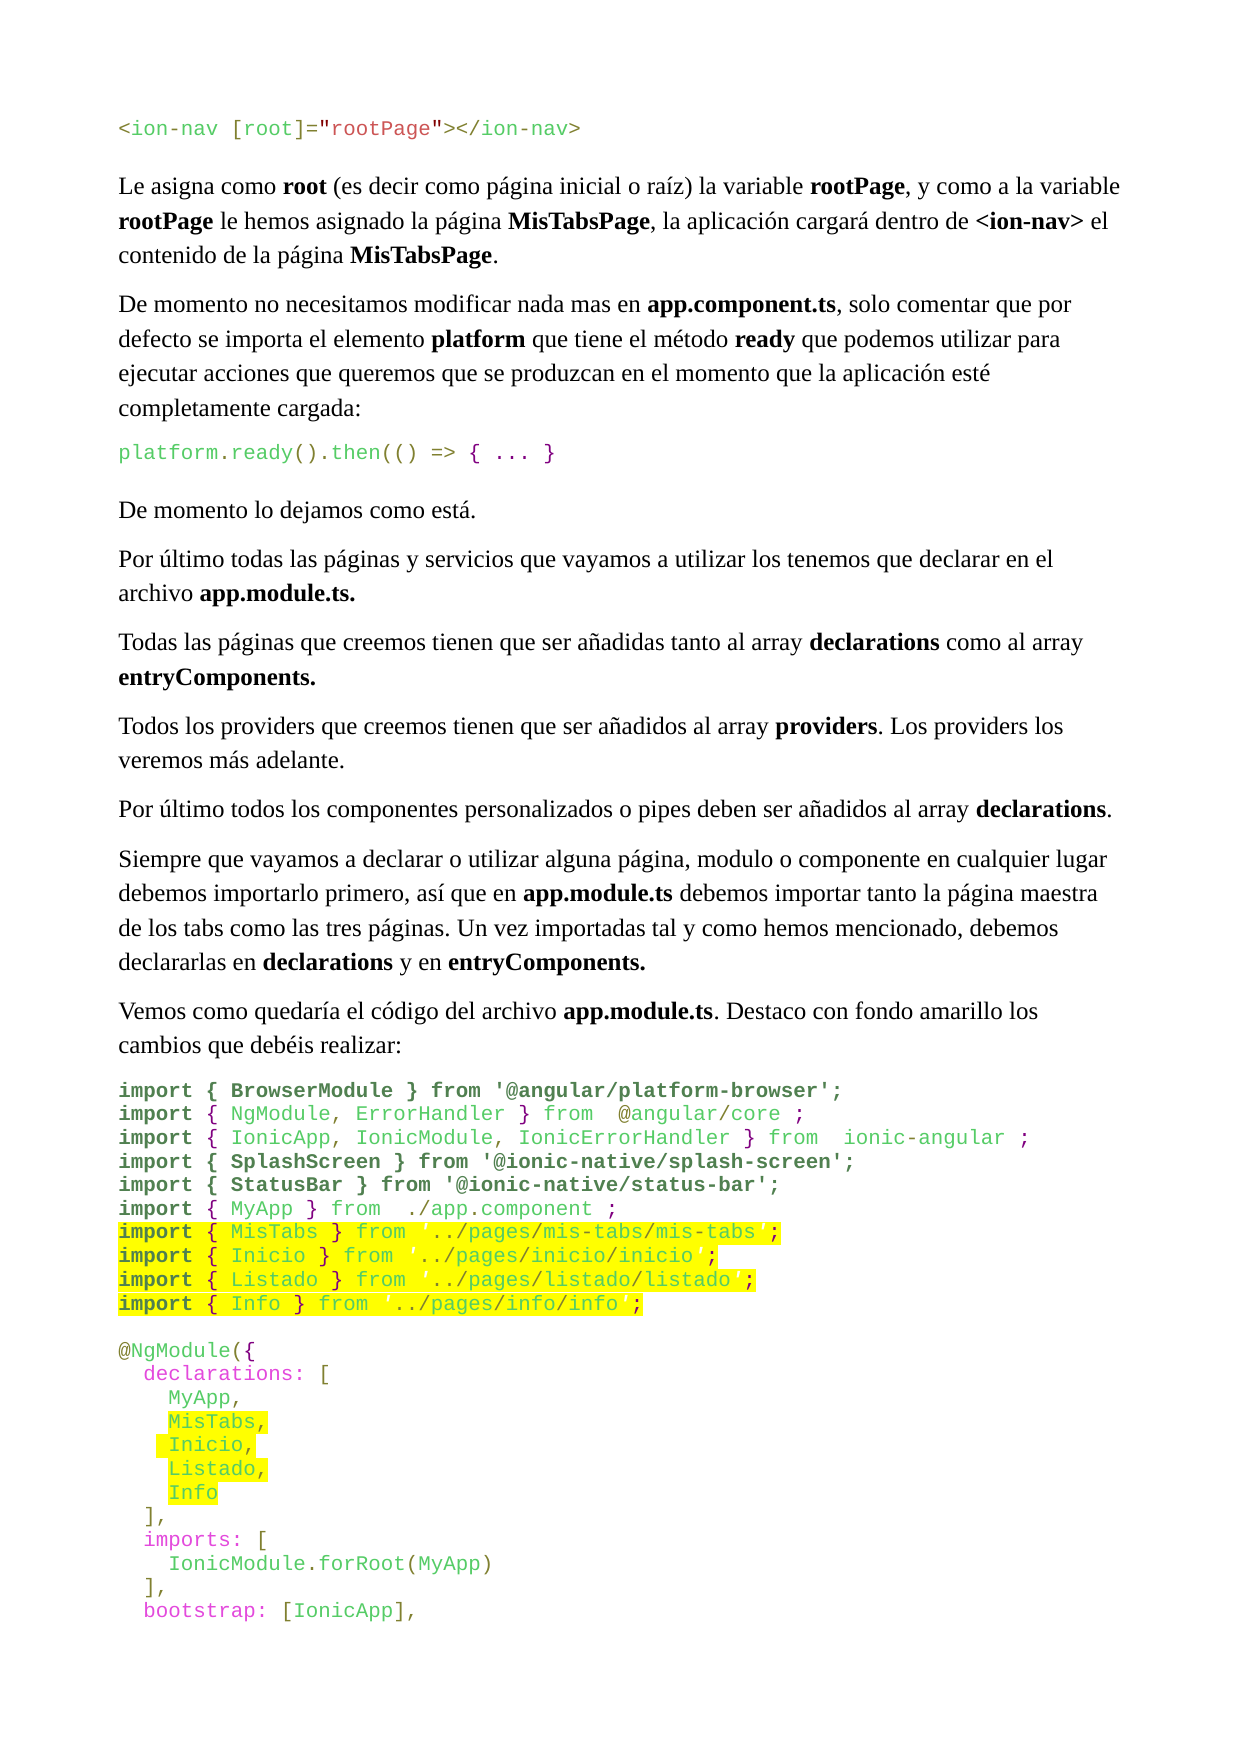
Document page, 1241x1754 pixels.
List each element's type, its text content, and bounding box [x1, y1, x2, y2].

text import { Info } from '../pages/info/info'; [118, 1292, 1122, 1316]
text import { MisTabs } from '../pages/mis-tabs/mis-tabs'; [118, 1222, 1122, 1245]
text Inicio, [118, 1434, 1122, 1458]
text Le asigna como root (es decir como página inicial o raíz) la variable rootPage, y como a la variable rootPage le hemos asignado la página MisTabsPage, la aplicación cargará dentro de <ion-nav> el contenido de la página MisTabsPage. [118, 171, 1122, 269]
text <ion-nav [root]="rootPage"></ion-nav> [118, 118, 1122, 142]
text De momento lo dejamos como está. [118, 495, 1122, 524]
text Vemos como quedaría el código del archivo app.module.ts. Destaco con fondo amarillo los cambios que debéis realizar: [118, 996, 1122, 1059]
text Todas las páginas que creemos tienen que ser añadidas tanto al array declarations como al array entryComponents. [118, 627, 1122, 691]
text import { Listado } from '../pages/listado/listado'; [118, 1269, 1122, 1292]
text Todos los providers que creemos tienen que ser añadidos al array providers. Los providers los veremos más adelante. [118, 711, 1122, 774]
text declarations: [ [118, 1363, 1122, 1387]
text import { BrowserModule } from '@angular/platform-browser'; [118, 1080, 1122, 1103]
text Por último todas las páginas y servicios que vayamos a utilizar los tenemos que declarar en el archivo app.module.ts. [118, 544, 1122, 607]
text import { MyApp } from './app.component'; [118, 1198, 1122, 1222]
text Por último todos los componentes personalizados o pipes deben ser añadidos al array declarations. [118, 794, 1122, 823]
text Siempre que vayamos a declarar o utilizar alguna página, modulo o componente en cualquier lugar debemos importarlo primero, así que en app.module.ts debemos importar tanto la página maestra de los tabs como las tres páginas. Un vez importadas tal y como hemos mencionado, debemos declararlas en declarations y en entryComponents. [118, 844, 1122, 976]
text MyApp, [118, 1387, 1122, 1411]
text MisTabs, [118, 1411, 1122, 1434]
text import { Inicio } from '../pages/inicio/inicio'; [118, 1245, 1122, 1269]
text De momento no necesitamos modificar nada mas en app.component.ts, solo comentar que por defecto se importa el elemento platform que tiene el método ready que podemos utilizar para ejecutar acciones que queremos que se produzcan en el momento que la aplicación esté completamente cargada: [118, 289, 1122, 421]
text ], [118, 1505, 1122, 1529]
text Listado, [118, 1458, 1122, 1482]
text IonicModule.forRoot(MyApp) [118, 1553, 1122, 1576]
text import { NgModule, ErrorHandler } from '@angular/core'; [118, 1103, 1122, 1127]
text Info [118, 1482, 1122, 1505]
text import { SplashScreen } from '@ionic-native/splash-screen'; [118, 1151, 1122, 1174]
text platform.ready().then(() => { ... } [118, 442, 1122, 465]
text ], [118, 1576, 1122, 1600]
text import { StatusBar } from '@ionic-native/status-bar'; [118, 1174, 1122, 1198]
text bootstrap: [IonicApp], [118, 1600, 1122, 1623]
text import { IonicApp, IonicModule, IonicErrorHandler } from 'ionic-angular'; [118, 1127, 1122, 1151]
text imports: [ [118, 1529, 1122, 1553]
text @NgModule({ [118, 1340, 1122, 1363]
